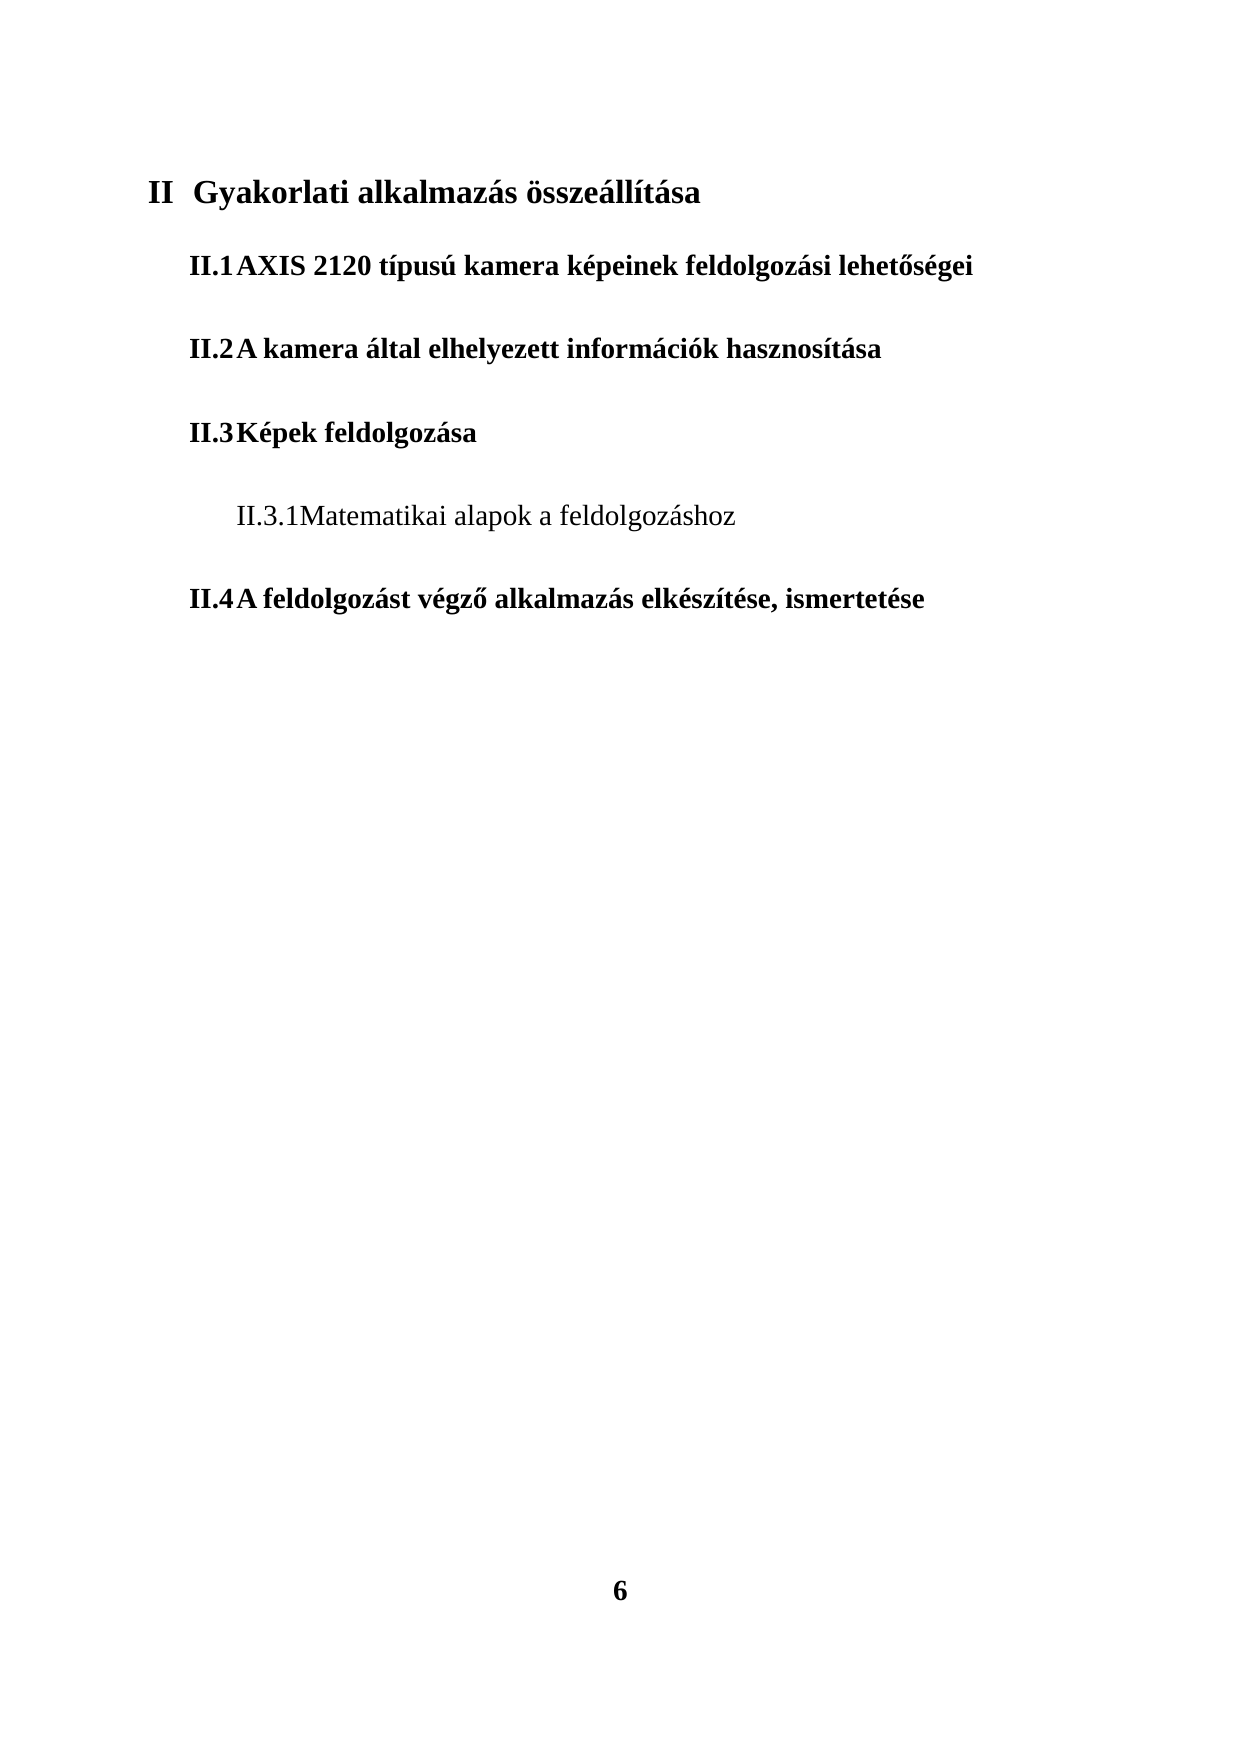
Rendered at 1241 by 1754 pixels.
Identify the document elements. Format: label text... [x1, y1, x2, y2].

subtitle A kamera által elhelyezett információk hasznosítása [189, 332, 1093, 365]
subtitle AXIS 2120 típusú kamera képeinek feldolgozási lehetőségei [189, 248, 1093, 282]
subtitle Matematikai alapok a feldolgozáshoz [236, 498, 1093, 531]
subtitle Képek feldolgozása [189, 415, 1093, 448]
subtitle A feldolgozást végző alkalmazás elkészítése, ismertetése [189, 581, 1093, 614]
subtitle Gyakorlati alkalmazás összeállítása [148, 173, 1093, 211]
